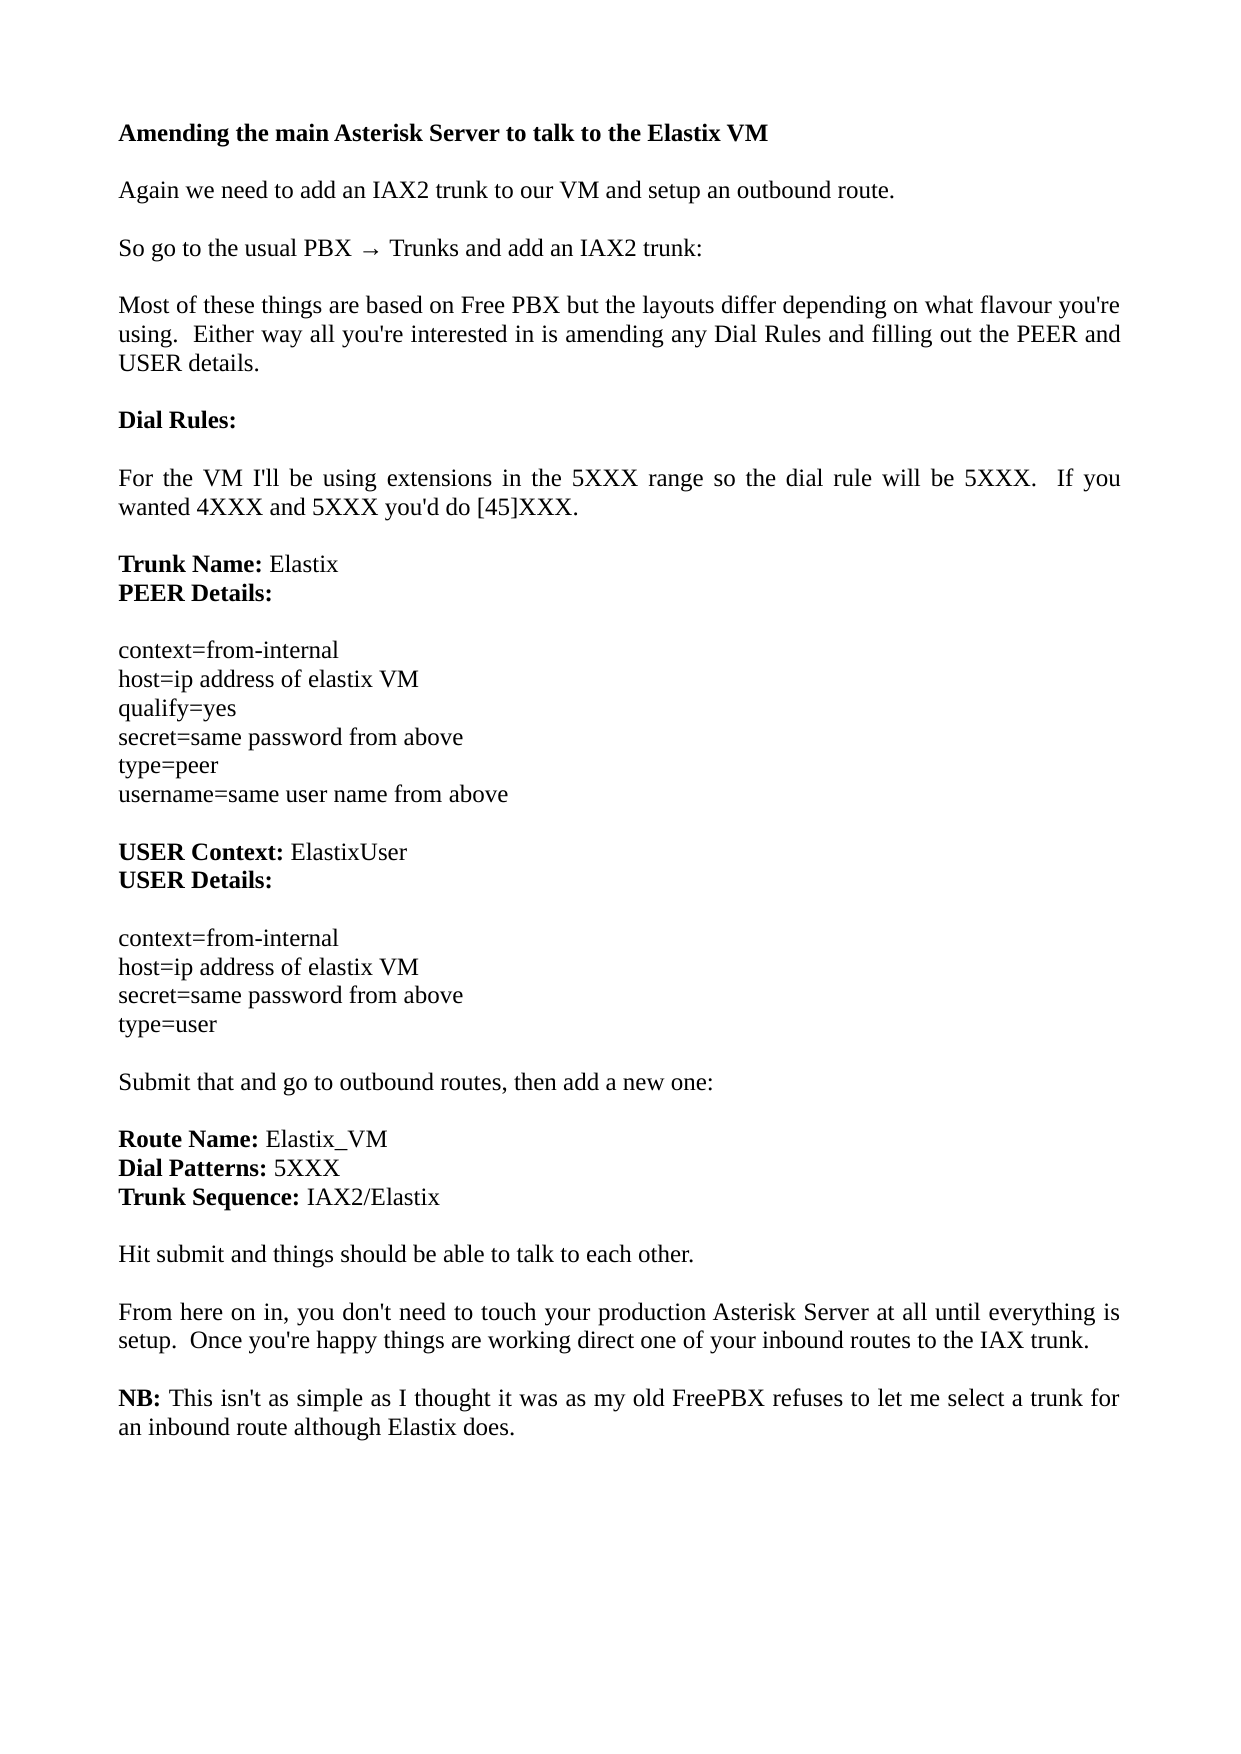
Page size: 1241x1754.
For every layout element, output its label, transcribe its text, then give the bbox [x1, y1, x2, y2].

text PEER Details: [118, 578, 1122, 607]
text host=ip address of elastix VM [118, 952, 1122, 981]
text Dial Rules: [118, 406, 1122, 434]
text Hit submit and things should be able to talk to each other. [118, 1239, 1122, 1268]
text Trunk Sequence: IAX2/Elastix [118, 1182, 1122, 1211]
text context=from-internal [118, 923, 1122, 952]
text From here on in, you don't need to touch your production Asterisk Server at all until everything is setup. Once you're happy things are working direct one of your inbound routes to the IAX trunk. [118, 1297, 1122, 1354]
text Amending the main Asterisk Server to talk to the Elastix VM [118, 118, 1122, 147]
text username=same user name from above [118, 779, 1122, 808]
text secret=same password from above [118, 981, 1122, 1009]
text Dial Patterns: 5XXX [118, 1153, 1122, 1182]
text type=user [118, 1009, 1122, 1038]
text Trunk Name: Elastix [118, 549, 1122, 578]
text So go to the usual PBX → Trunks and add an IAX2 trunk: [118, 233, 1122, 262]
text host=ip address of elastix VM [118, 664, 1122, 693]
text NB: This isn't as simple as I thought it was as my old FreePBX refuses to let me select a trunk for an inbound route although Elastix does. [118, 1383, 1122, 1441]
text Most of these things are based on Free PBX but the layouts differ depending on what flavour you're using. Either way all you're interested in is amending any Dial Rules and filling out the PEER and USER details. [118, 291, 1122, 377]
text qualify=yes [118, 693, 1122, 722]
text For the VM I'll be using extensions in the 5XXX range so the dial rule will be 5XXX. If you wanted 4XXX and 5XXX you'd do [45]XXX. [118, 463, 1122, 521]
text USER Details: [118, 866, 1122, 894]
text USER Context: ElastixUser [118, 837, 1122, 866]
text secret=same password from above [118, 722, 1122, 751]
text context=from-internal [118, 636, 1122, 664]
text Route Name: Elastix_VM [118, 1124, 1122, 1153]
text type=peer [118, 751, 1122, 779]
text Submit that and go to outbound routes, then add a new one: [118, 1067, 1122, 1096]
text Again we need to add an IAX2 trunk to our VM and setup an outbound route. [118, 176, 1122, 204]
